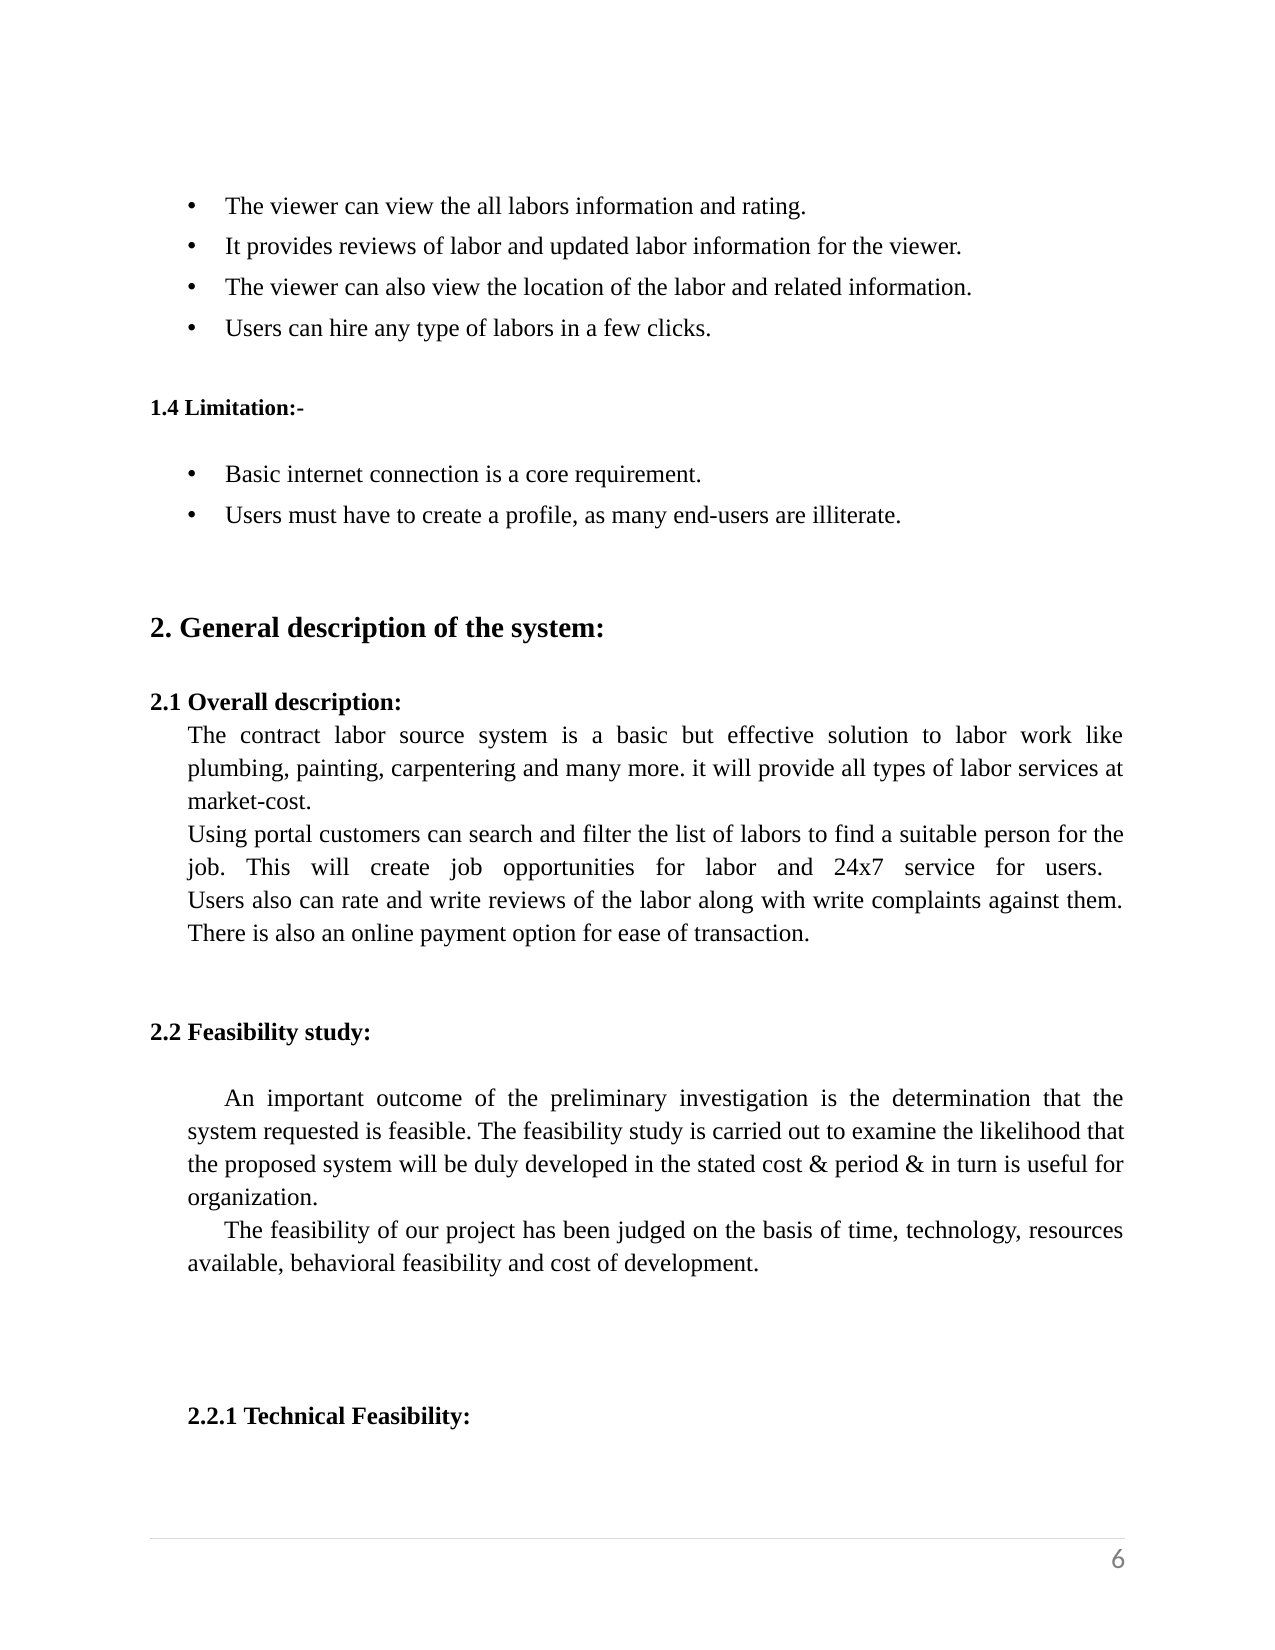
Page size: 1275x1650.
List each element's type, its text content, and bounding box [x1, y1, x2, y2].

list The contract labor source system is a basic but effective solution to labor work like plumbing, painting, carpentering and many more. it will provide all types of labor services at market-cost. Using portal customers can search and filter the list of labors to find a suitable person for the job. This will create job opportunities for labor and 24x7 service for users. Users also can rate and write reviews of the labor along with write complaints against them. There is also an online payment option for ease of transaction. [150, 720, 1125, 947]
list Feasibility study: [150, 1017, 1125, 1046]
list An important outcome of the preliminary investigation is the determination that the system requested is feasible. The feasibility study is carried out to examine the likelihood that the proposed system will be duly developed in the stated cost & period & in turn is useful for organization. [187, 1083, 1125, 1211]
list The feasibility of our project has been judged on the basis of time, technology, resources available, behavioral feasibility and cost of development. [187, 1215, 1125, 1277]
text 2.2.1 Technical Feasibility: [187, 1401, 1125, 1429]
list It provides reviews of labor and updated labor information for the viewer. [187, 231, 1125, 260]
list Users must have to create a profile, as many end-users are illiterate. [187, 500, 1125, 528]
text 2. General description of the system: [150, 610, 1125, 643]
list Users can hire any type of labors in a few clicks. [187, 313, 1125, 342]
text 1.4 Limitation:- [150, 394, 1125, 421]
list Basic internet connection is a core requirement. [187, 459, 1125, 488]
list The viewer can also view the location of the labor and related information. [187, 272, 1125, 301]
list The viewer can view the all labors information and rating. [187, 191, 1125, 219]
list Overall description: [150, 687, 1125, 716]
